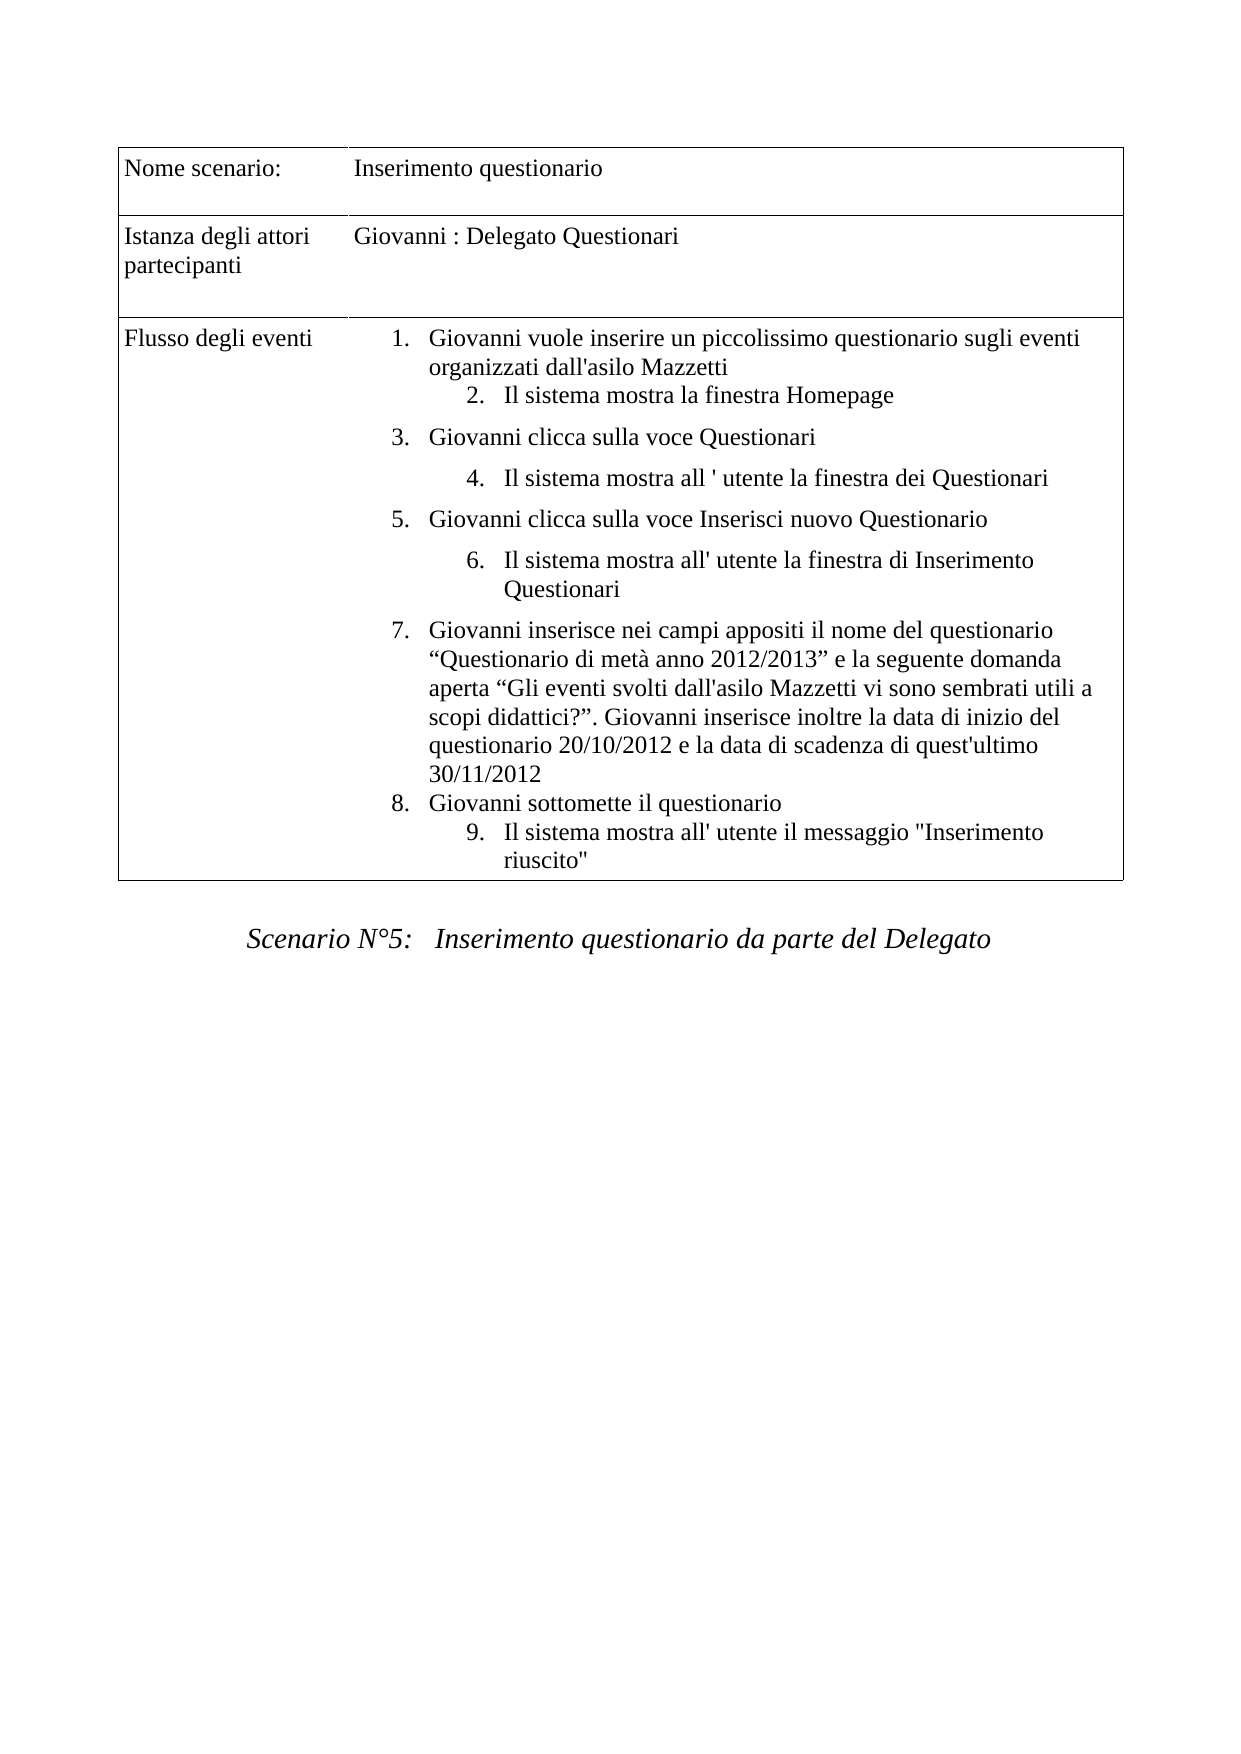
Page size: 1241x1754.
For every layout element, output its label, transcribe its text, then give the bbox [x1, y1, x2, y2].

table_cell Giovanni vuole inserire un piccolissimo questionario sugli eventi organizzati dall'asilo Mazzetti Il sistema mostra la finestra Homepage Giovanni clicca sulla voce Questionari Il sistema mostra all ' utente la finestra dei Questionari Giovanni clicca sulla voce Inserisci nuovo Questionario Il sistema mostra all' utente la finestra di Inserimento Questionari Giovanni inserisce nei campi appositi il nome del questionario “Questionario di metà anno 2012/2013” e la seguente domanda aperta “Gli eventi svolti dall'asilo Mazzetti vi sono sembrati utili a scopi didattici?”. Giovanni inserisce inoltre la data di inizio del questionario 20/10/2012 e la data di scadenza di quest'ultimo 30/11/2012 Giovanni sottomette il questionario Il sistema mostra all' utente il messaggio ''Inserimento riuscito'' [349, 318, 1123, 880]
table_header Inserimento questionario [349, 148, 1123, 215]
text Scenario N°5: Inserimento questionario da parte del Delegato [118, 921, 1122, 955]
table_cell Istanza degli attori partecipanti [119, 216, 348, 317]
table_header Nome scenario: [119, 148, 348, 215]
table_cell Flusso degli eventi [119, 318, 348, 880]
table_cell Giovanni : Delegato Questionari [349, 216, 1123, 317]
